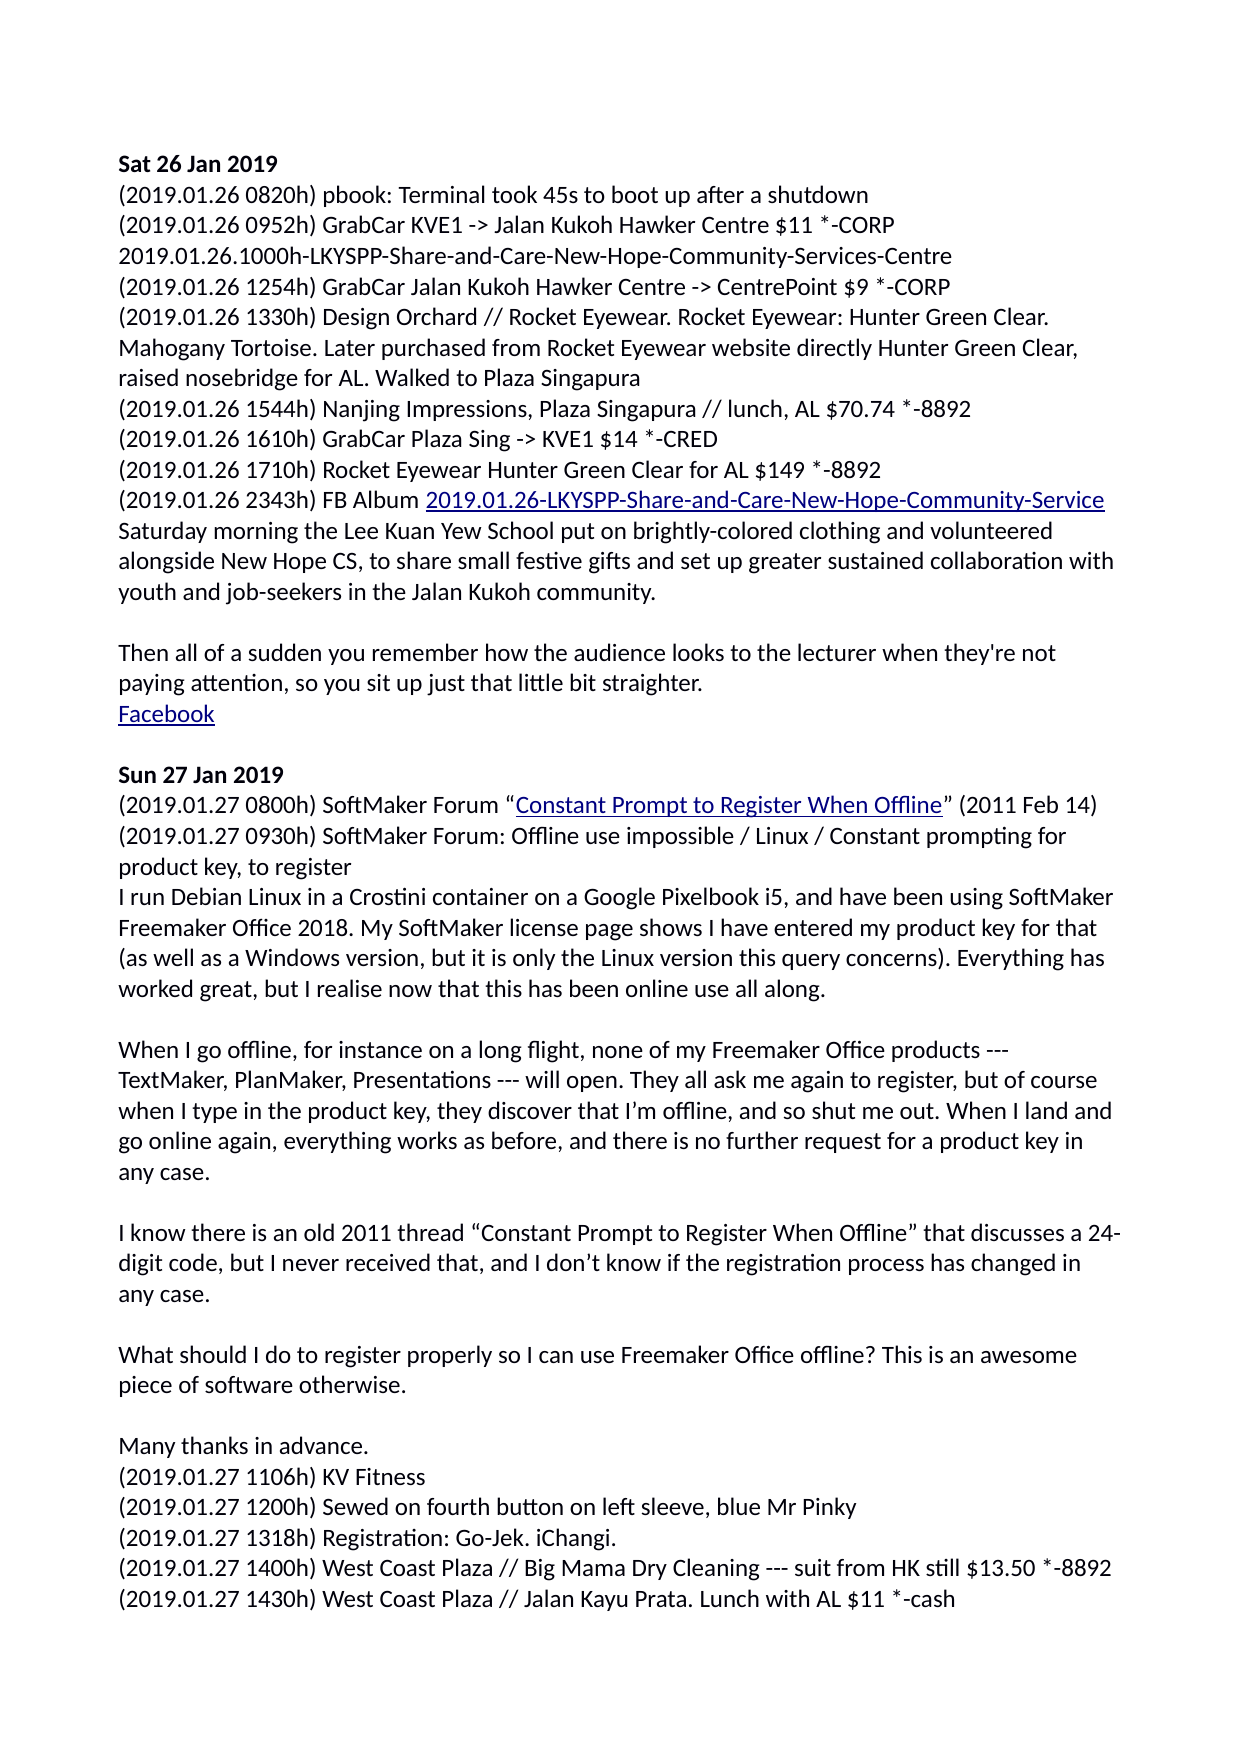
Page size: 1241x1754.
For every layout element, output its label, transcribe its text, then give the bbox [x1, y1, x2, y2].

text (2019.01.27 0930h) SoftMaker Forum: Offline use impossible / Linux / Constant prompting for product key, to register [118, 820, 1122, 881]
text (2019.01.27 1400h) West Coast Plaza // Big Mama Dry Cleaning --- suit from HK still $13.50 *-8892 [118, 1553, 1122, 1583]
text (2019.01.27 1430h) West Coast Plaza // Jalan Kayu Prata. Lunch with AL $11 *-cash [118, 1583, 1122, 1614]
text I run Debian Linux in a Crostini container on a Google Pixelbook i5, and have been using SoftMaker Freemaker Office 2018. My SoftMaker license page shows I have entered my product key for that (as well as a Windows version, but it is only the Linux version this query concerns). Everything has worked great, but I realise now that this has been online use all along. [118, 881, 1122, 1003]
text (2019.01.27 1200h) Sewed on fourth button on left sleeve, blue Mr Pinky [118, 1492, 1122, 1522]
text When I go offline, for instance on a long flight, none of my Freemaker Office products --- TextMaker, PlanMaker, Presentations --- will open. They all ask me again to register, but of course when I type in the product key, they discover that I’m offline, and so shut me out. When I land and go online again, everything works as before, and there is no further request for a product key in any case. [118, 1034, 1122, 1186]
text (2019.01.26 1710h) Rocket Eyewear Hunter Green Clear for AL $149 *-8892 [118, 454, 1122, 484]
text Sun 27 Jan 2019 [118, 759, 1122, 789]
text Sat 26 Jan 2019 [118, 149, 1122, 179]
text (2019.01.27 1106h) KV Fitness [118, 1461, 1122, 1492]
text (2019.01.26 1544h) Nanjing Impressions, Plaza Singapura // lunch, AL $70.74 *-8892 [118, 393, 1122, 423]
text (2019.01.26 2343h) FB Album 2019.01.26-LKYSPP-Share-and-Care-New-Hope-Community-Service [118, 484, 1122, 515]
text (2019.01.27 0800h) SoftMaker Forum “Constant Prompt to Register When Offline” (2011 Feb 14) [118, 789, 1122, 820]
text Saturday morning the Lee Kuan Yew School put on brightly-colored clothing and volunteered alongside New Hope CS, to share small festive gifts and set up greater sustained collaboration with youth and job-seekers in the Jalan Kukoh community. [118, 515, 1122, 606]
text (2019.01.26 1254h) GrabCar Jalan Kukoh Hawker Centre -> CentrePoint $9 *-CORP [118, 271, 1122, 301]
text 2019.01.26.1000h-LKYSPP-Share-and-Care-New-Hope-Community-Services-Centre [118, 240, 1122, 271]
text What should I do to register properly so I can use Freemaker Office offline? This is an awesome piece of software otherwise. [118, 1339, 1122, 1400]
text Facebook [118, 698, 1122, 728]
text (2019.01.26 1330h) Design Orchard // Rocket Eyewear. Rocket Eyewear: Hunter Green Clear. Mahogany Tortoise. Later purchased from Rocket Eyewear website directly Hunter Green Clear, raised nosebridge for AL. Walked to Plaza Singapura [118, 301, 1122, 393]
text (2019.01.26 1610h) GrabCar Plaza Sing -> KVE1 $14 *-CRED [118, 423, 1122, 454]
text Many thanks in advance. [118, 1431, 1122, 1461]
text (2019.01.27 1318h) Registration: Go-Jek. iChangi. [118, 1522, 1122, 1553]
text Then all of a sudden you remember how the audience looks to the lecturer when they're not paying attention, so you sit up just that little bit straighter. [118, 637, 1122, 698]
text I know there is an old 2011 thread “Constant Prompt to Register When Offline” that discusses a 24-digit code, but I never received that, and I don’t know if the registration process has changed in any case. [118, 1217, 1122, 1308]
text (2019.01.26 0952h) GrabCar KVE1 -> Jalan Kukoh Hawker Centre $11 *-CORP [118, 210, 1122, 240]
text (2019.01.26 0820h) pbook: Terminal took 45s to boot up after a shutdown [118, 179, 1122, 210]
